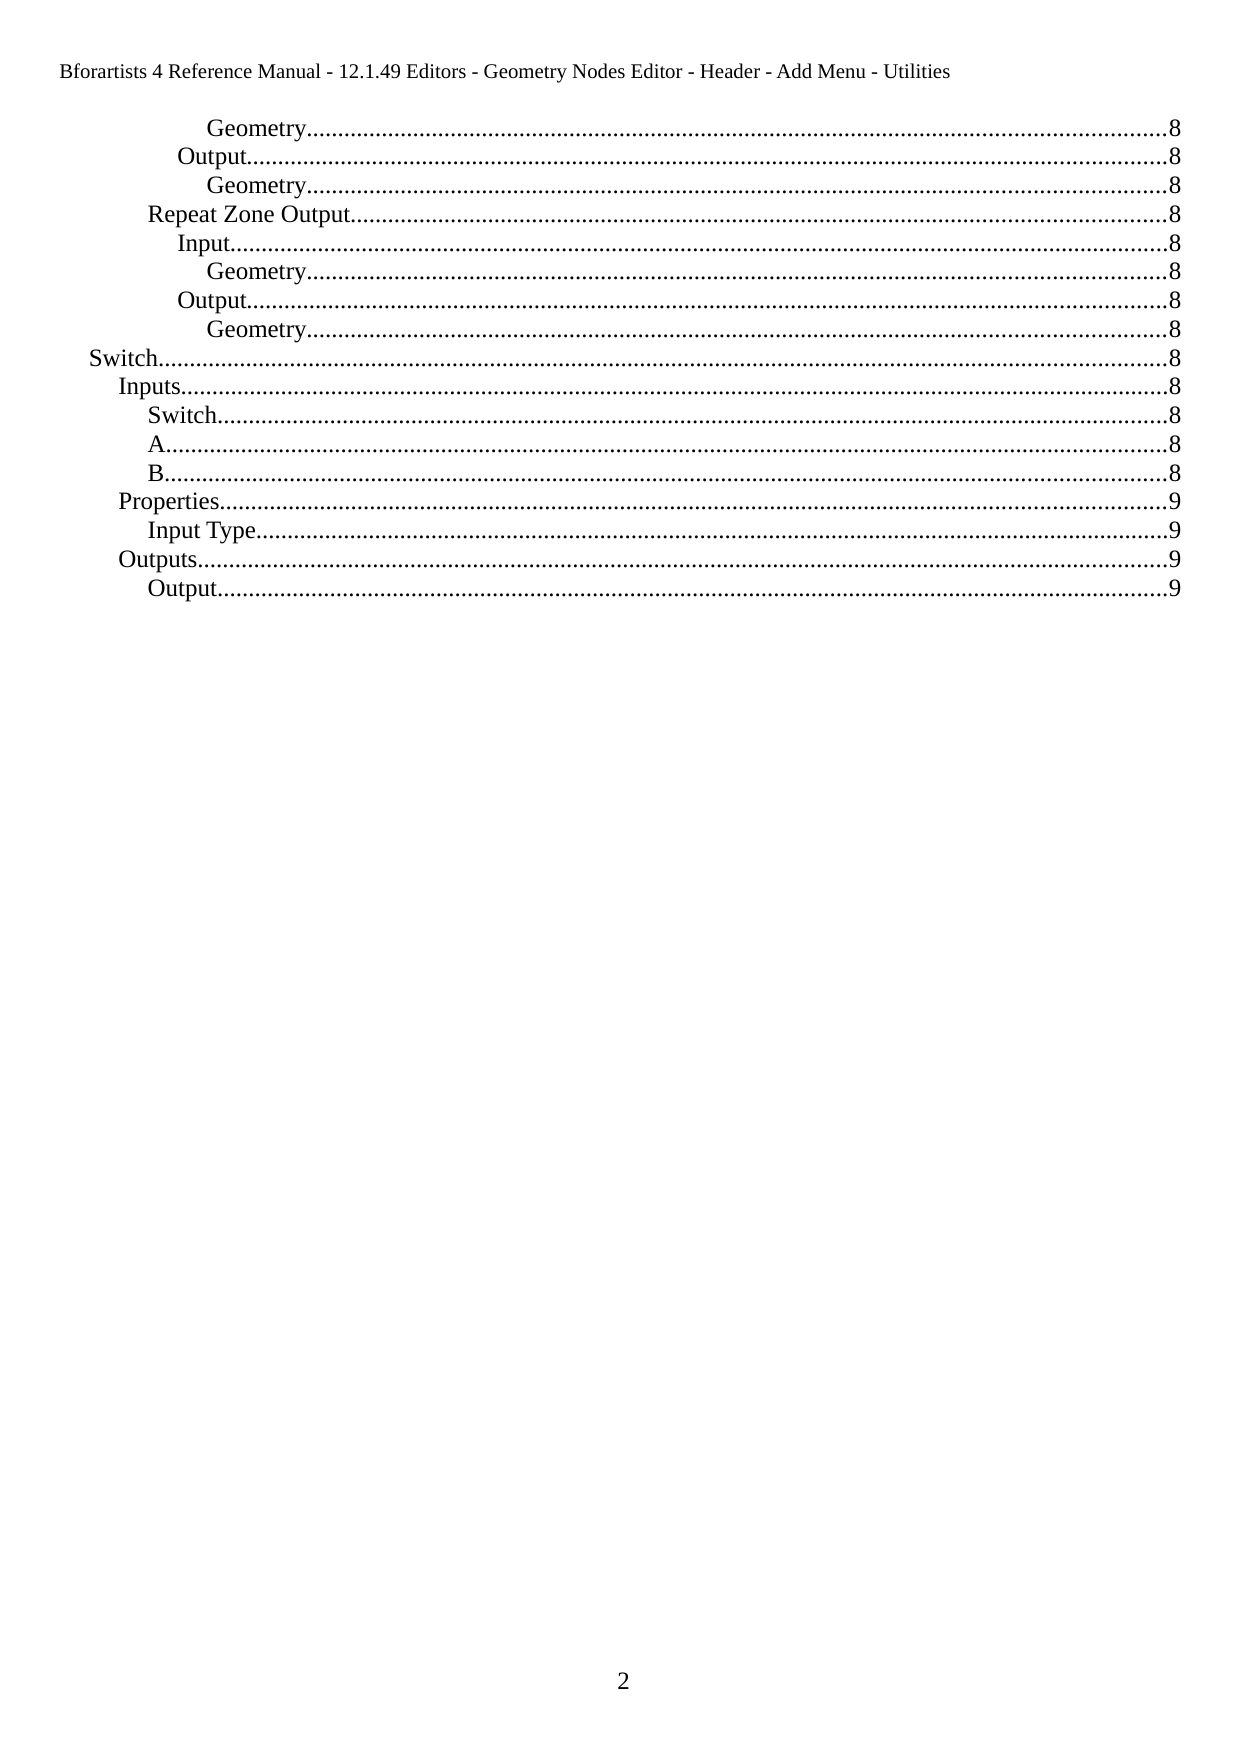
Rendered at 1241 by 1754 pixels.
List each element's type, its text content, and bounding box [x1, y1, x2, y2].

text Output 8 [177, 141, 1181, 170]
text Geometry 8 [206, 170, 1181, 199]
text Input 8 [177, 228, 1181, 256]
text A 8 [147, 429, 1181, 458]
text Properties 9 [118, 486, 1181, 515]
text Geometry 8 [206, 314, 1181, 343]
text B 8 [147, 458, 1181, 486]
text Switch 8 [88, 343, 1181, 371]
text Input Type 9 [147, 515, 1181, 544]
text Geometry 8 [206, 256, 1181, 285]
text Output 9 [147, 573, 1181, 601]
text Switch 8 [147, 400, 1181, 429]
text Outputs 9 [118, 544, 1181, 573]
text Output 8 [177, 285, 1181, 314]
text Inputs 8 [118, 371, 1181, 400]
text Geometry 8 [206, 113, 1181, 141]
text Repeat Zone Output 8 [147, 199, 1181, 228]
